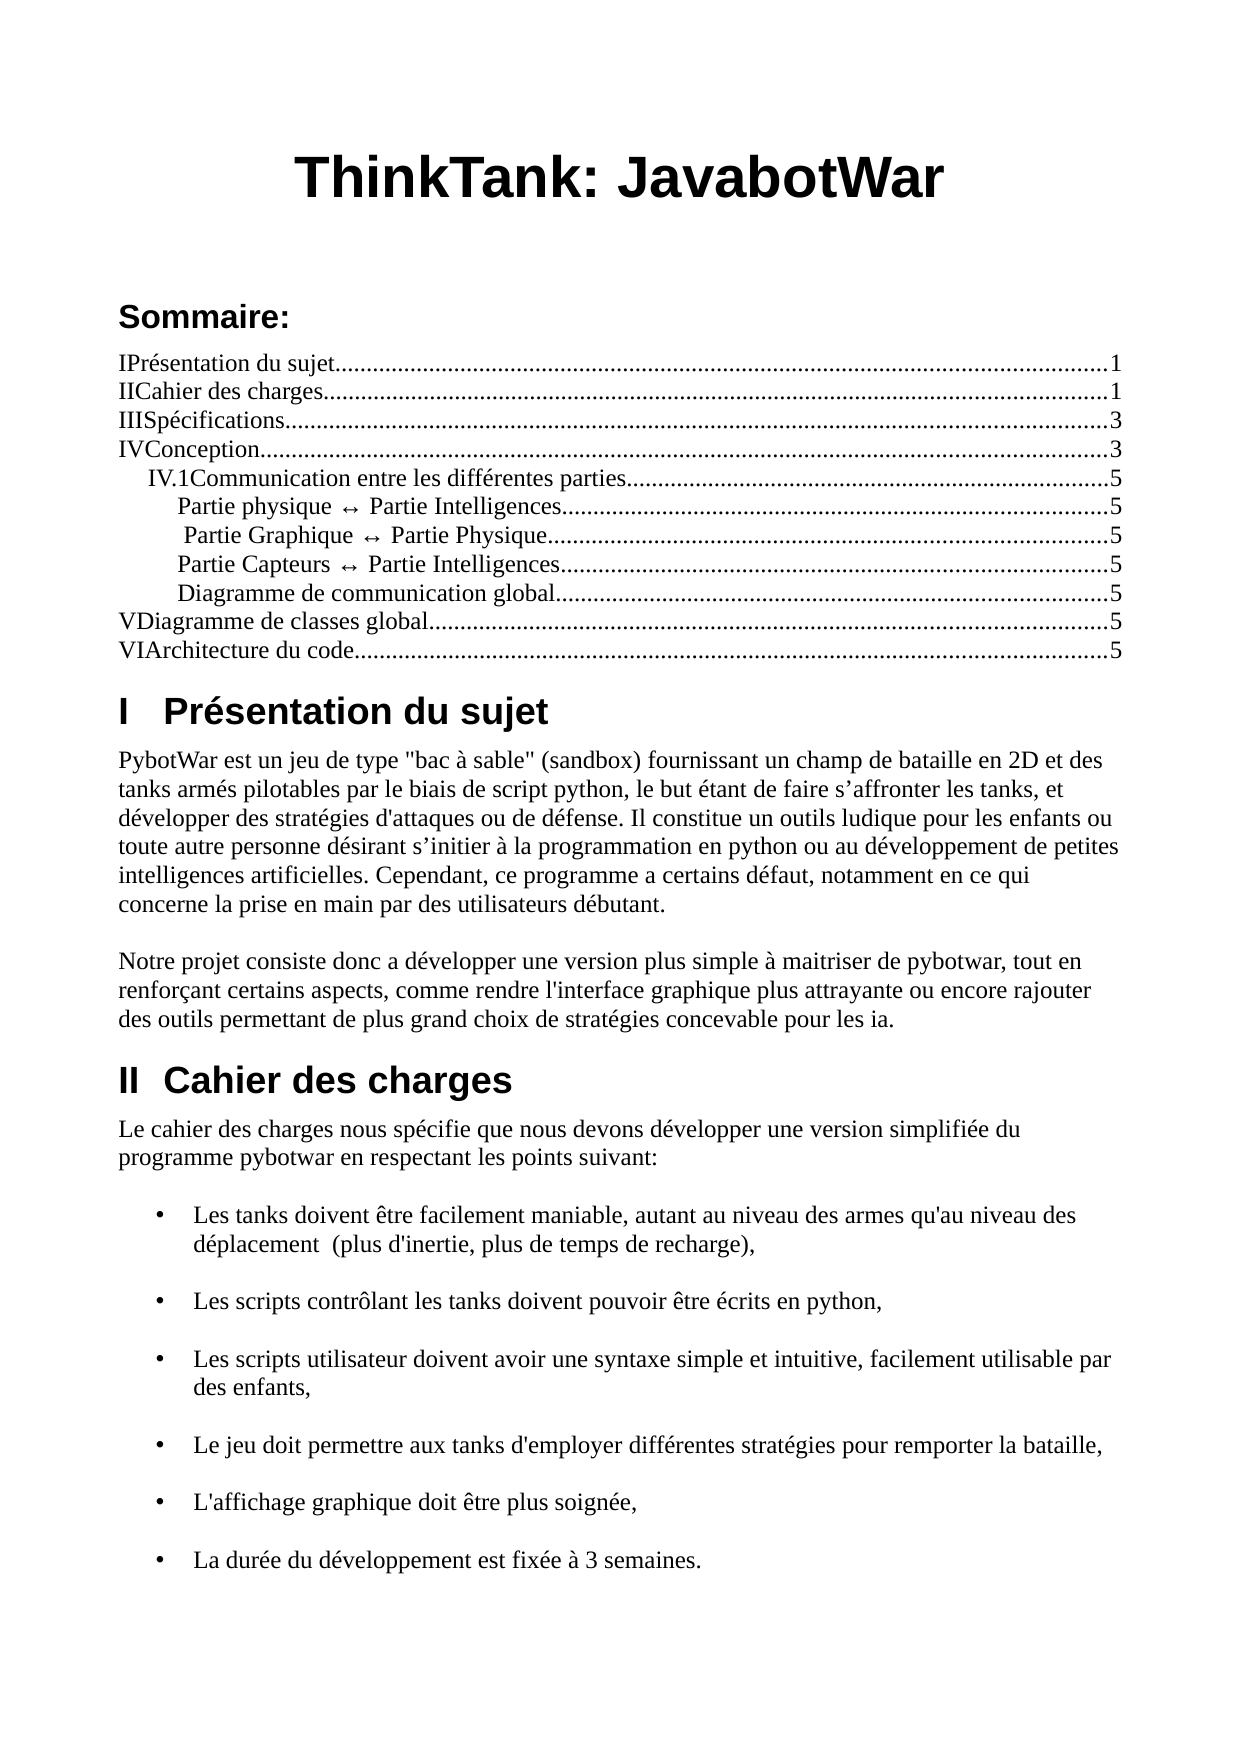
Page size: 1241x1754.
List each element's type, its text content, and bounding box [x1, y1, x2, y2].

title ThinkTank: JavabotWar [118, 143, 1122, 210]
subtitle Sommaire: [118, 297, 1122, 335]
text PybotWar est un jeu de type "bac à sable" (sandbox) fournissant un champ de bataille en 2D et des tanks armés pilotables par le biais de script python, le but étant de faire s’affronter les tanks, et développer des stratégies d'attaques ou de défense. Il constitue un outils ludique pour les enfants ou toute autre personne désirant s’initier à la programmation en python ou au développement de petites intelligences artificielles. Cependant, ce programme a certains défaut, notamment en ce qui concerne la prise en main par des utilisateurs débutant. [118, 745, 1122, 918]
subtitle Présentation du sujet [118, 689, 1122, 733]
subtitle Cahier des charges [118, 1058, 1122, 1101]
list Le jeu doit permettre aux tanks d'employer différentes stratégies pour remporter la bataille, [156, 1430, 1122, 1459]
text IV.1Communication entre les différentes parties 5 [148, 463, 1122, 491]
text Partie Graphique ↔ Partie Physique 5 [177, 520, 1122, 549]
list Les tanks doivent être facilement maniable, autant au niveau des armes qu'au niveau des déplacement (plus d'inertie, plus de temps de recharge), [156, 1200, 1122, 1257]
text Partie physique ↔ Partie Intelligences 5 [177, 491, 1122, 520]
list Les scripts utilisateur doivent avoir une syntaxe simple et intuitive, facilement utilisable par des enfants, [156, 1344, 1122, 1401]
text Partie Capteurs ↔ Partie Intelligences 5 [177, 549, 1122, 578]
text Notre projet consiste donc a développer une version plus simple à maitriser de pybotwar, tout en renforçant certains aspects, comme rendre l'interface graphique plus attrayante ou encore rajouter des outils permettant de plus grand choix de stratégies concevable pour les ia. [118, 946, 1122, 1033]
text IICahier des charges 1 [118, 376, 1122, 405]
text IPrésentation du sujet 1 [118, 348, 1122, 376]
list Les scripts contrôlant les tanks doivent pouvoir être écrits en python, [156, 1286, 1122, 1315]
text Le cahier des charges nous spécifie que nous devons développer une version simplifiée du programme pybotwar en respectant les points suivant: [118, 1114, 1122, 1171]
text IIISpécifications 3 [118, 405, 1122, 434]
text VDiagramme de classes global 5 [118, 606, 1122, 635]
text VIArchitecture du code 5 [118, 635, 1122, 664]
text IVConception 3 [118, 434, 1122, 463]
text Diagramme de communication global 5 [177, 578, 1122, 606]
list La durée du développement est fixée à 3 semaines. [156, 1545, 1122, 1574]
list L'affichage graphique doit être plus soignée, [156, 1487, 1122, 1516]
